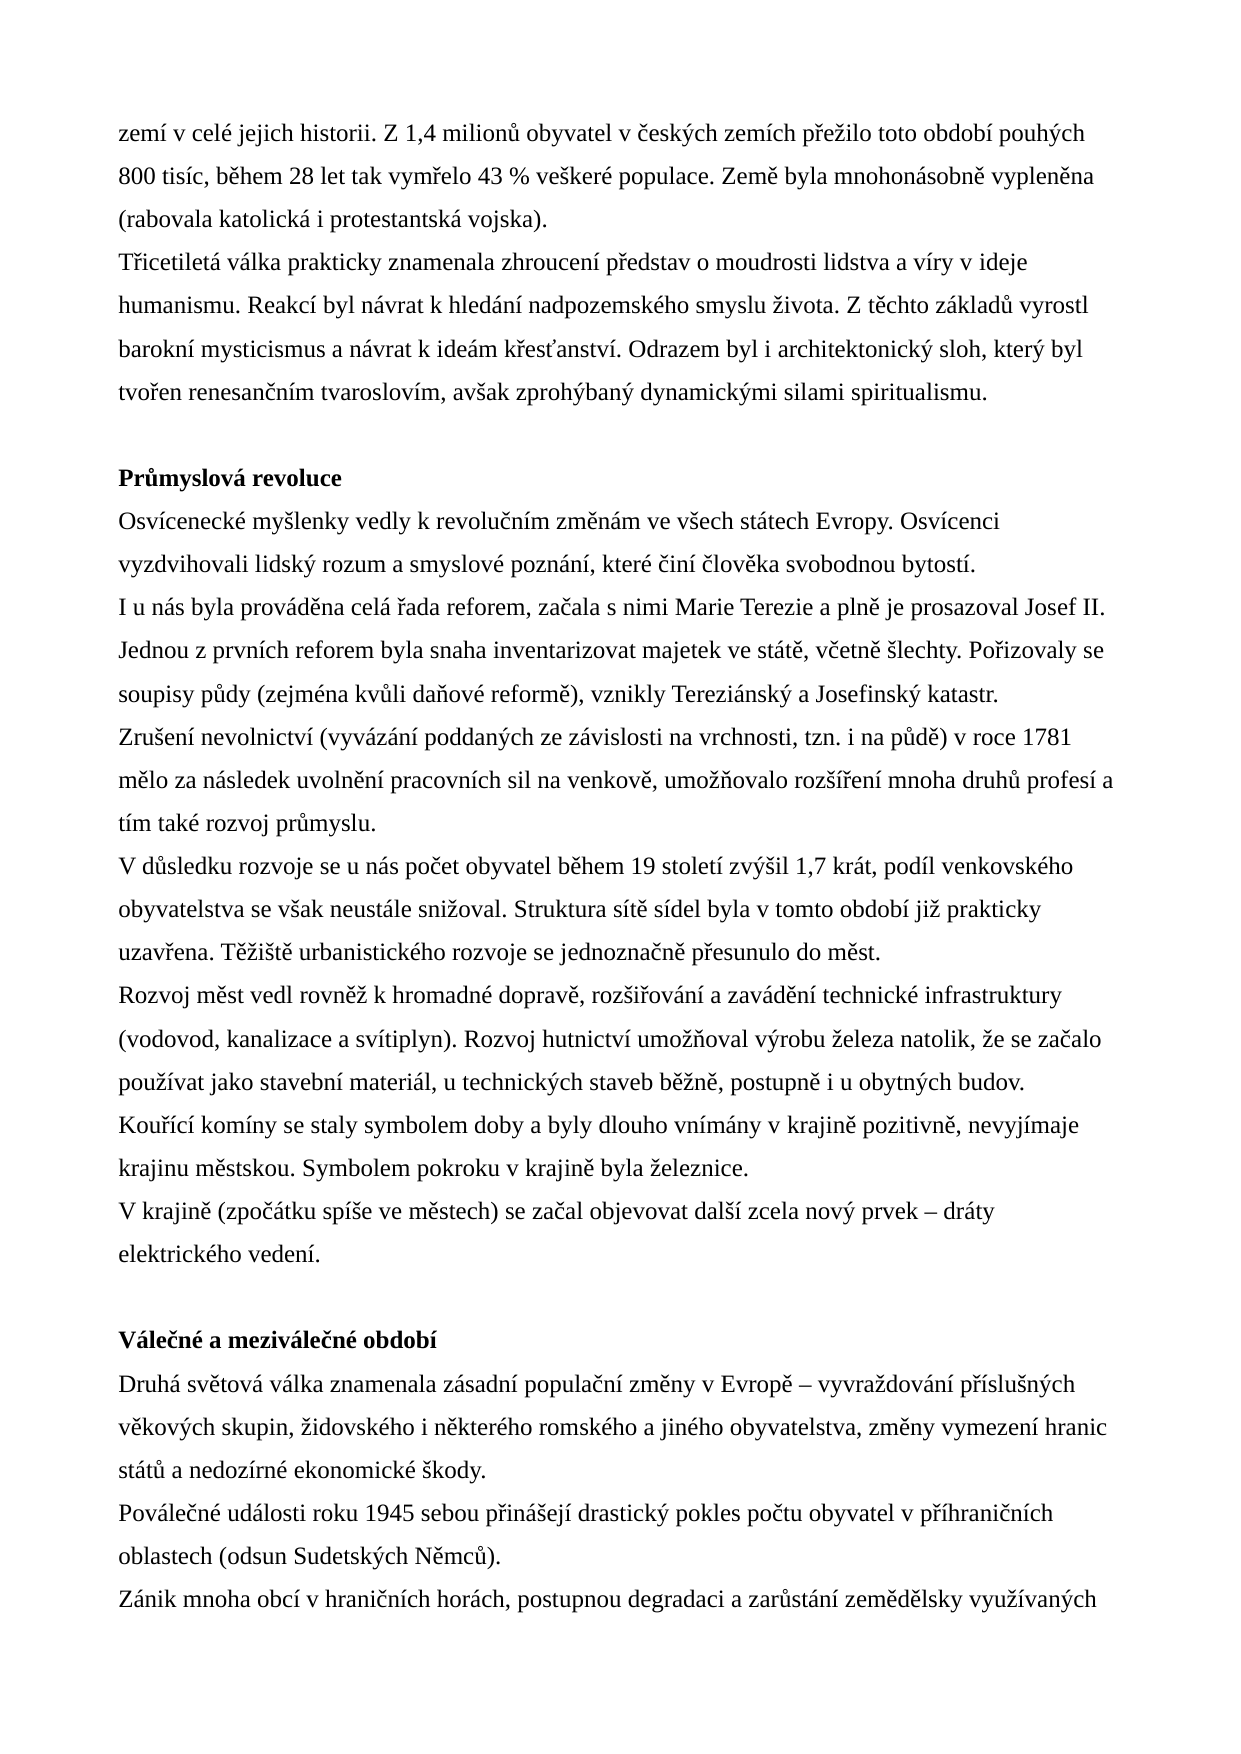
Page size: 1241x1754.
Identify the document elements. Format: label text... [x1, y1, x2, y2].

text V krajině (zpočátku spíše ve městech) se začal objevovat další zcela nový prvek – dráty elektrického vedení. [118, 1196, 1122, 1268]
text Průmyslová revoluce [118, 463, 1122, 492]
text Kouřící komíny se staly symbolem doby a byly dlouho vnímány v krajině pozitivně, nevyjímaje krajinu městskou. Symbolem pokroku v krajině byla železnice. [118, 1110, 1122, 1182]
text Zánik mnoha obcí v hraničních horách, postupnou degradaci a zarůstání zemědělsky využívaných [118, 1584, 1122, 1613]
text Válečné a meziválečné období [118, 1326, 1122, 1354]
text Zrušení nevolnictví (vyvázání poddaných ze závislosti na vrchnosti, tzn. i na půdě) v roce 1781 mělo za následek uvolnění pracovních sil na venkově, umožňovalo rozšíření mnoha druhů profesí a tím také rozvoj průmyslu. [118, 722, 1122, 837]
text Třicetiletá válka prakticky znamenala zhroucení představ o moudrosti lidstva a víry v ideje humanismu. Reakcí byl návrat k hledání nadpozemského smyslu života. Z těchto základů vyrostl barokní mysticismus a návrat k ideám křesťanství. Odrazem byl i architektonický sloh, který byl tvořen renesančním tvaroslovím, avšak zprohýbaný dynamickými silami spiritualismu. [118, 247, 1122, 406]
text Druhá světová válka znamenala zásadní populační změny v Evropě – vyvraždování příslušných věkových skupin, židovského i některého romského a jiného obyvatelstva, změny vymezení hranic států a nedozírné ekonomické škody. [118, 1369, 1122, 1484]
text Rozvoj měst vedl rovněž k hromadné dopravě, rozšiřování a zavádění technické infrastruktury (vodovod, kanalizace a svítiplyn). Rozvoj hutnictví umožňoval výrobu železa natolik, že se začalo používat jako stavební materiál, u technických staveb běžně, postupně i u obytných budov. [118, 981, 1122, 1096]
text I u nás byla prováděna celá řada reforem, začala s nimi Marie Terezie a plně je prosazoval Josef II. Jednou z prvních reforem byla snaha inventarizovat majetek ve státě, včetně šlechty. Pořizovaly se soupisy půdy (zejména kvůli daňové reformě), vznikly Tereziánský a Josefinský katastr. [118, 592, 1122, 707]
text zemí v celé jejich historii. Z 1,4 milionů obyvatel v českých zemích přežilo toto období pouhých 800 tisíc, během 28 let tak vymřelo 43 % veškeré populace. Země byla mnohonásobně vypleněna (rabovala katolická i protestantská vojska). [118, 118, 1122, 233]
text V důsledku rozvoje se u nás počet obyvatel během 19 století zvýšil 1,7 krát, podíl venkovského obyvatelstva se však neustále snižoval. Struktura sítě sídel byla v tomto období již prakticky uzavřena. Těžiště urbanistického rozvoje se jednoznačně přesunulo do měst. [118, 851, 1122, 966]
text Osvícenecké myšlenky vedly k revolučním změnám ve všech státech Evropy. Osvícenci vyzdvihovali lidský rozum a smyslové poznání, které činí člověka svobodnou bytostí. [118, 506, 1122, 578]
text Poválečné události roku 1945 sebou přinášejí drastický pokles počtu obyvatel v příhraničních oblastech (odsun Sudetských Němců). [118, 1498, 1122, 1570]
